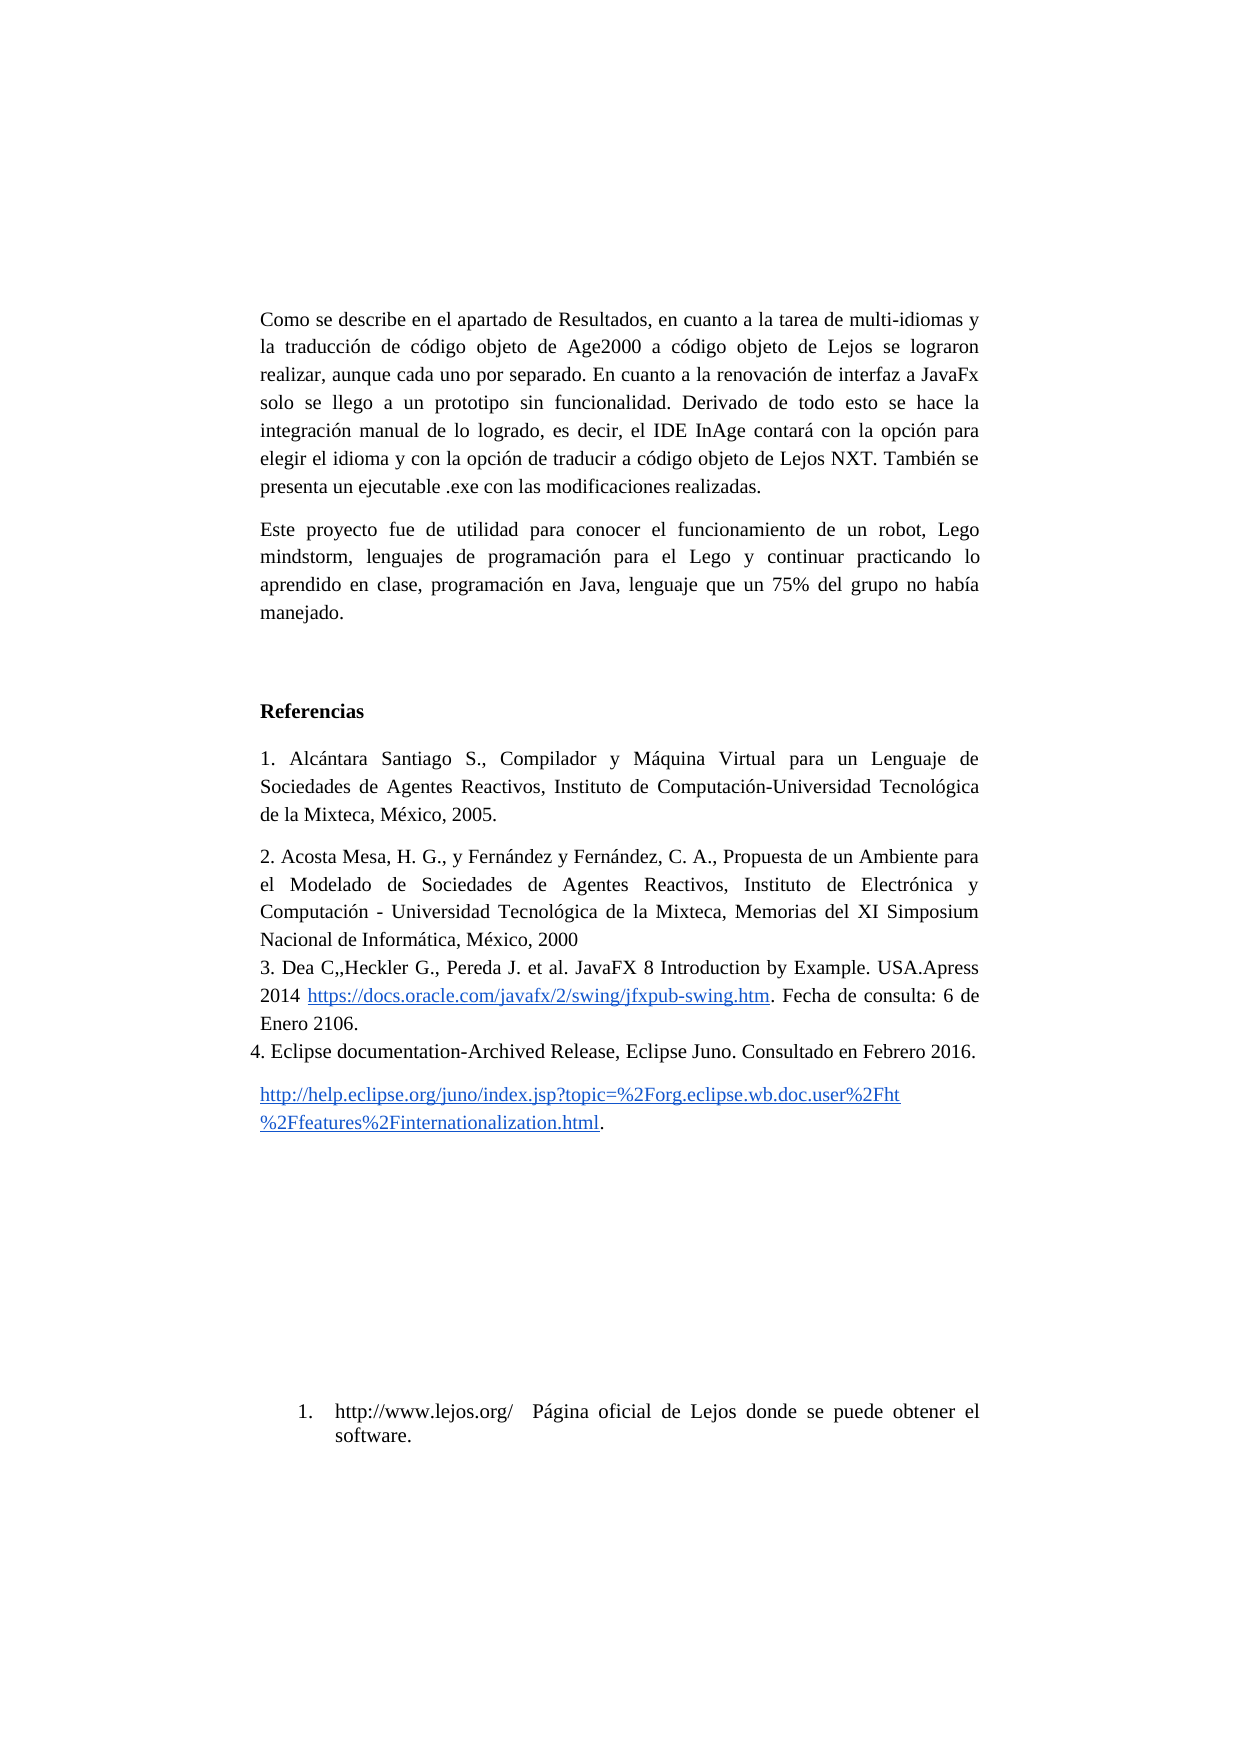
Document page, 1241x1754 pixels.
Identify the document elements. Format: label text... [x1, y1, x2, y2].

text 4. Eclipse documentation-Archived Release, Eclipse Juno. Consultado en Febrero 2016. [186, 1039, 980, 1063]
list 2. Acosta Mesa, H. G., y Fernández y Fernández, C. A., Propuesta de un Ambiente para el Modelado de Sociedades de Agentes Reactivos, Instituto de Electrónica y Computación - Universidad Tecnológica de la Mixteca, Memorias del XI Simposium Nacional de Informática, México, 2000 [230, 844, 980, 951]
subtitle Referencias [260, 699, 980, 723]
text http://help.eclipse.org/juno/index.jsp?topic=%2Forg.eclipse.wb.doc.user%2Fht%2Ffeatures%2Finternationalization.html. [260, 1083, 980, 1134]
text Como se describe en el apartado de Resultados, en cuanto a la tarea de multi-idiomas y la traducción de código objeto de Age2000 a código objeto de Lejos se lograron realizar, aunque cada uno por separado. En cuanto a la renovación de interfaz a JavaFx solo se llego a un prototipo sin funcionalidad. Derivado de todo esto se hace la integración manual de lo logrado, es decir, el IDE InAge contará con la opción para elegir el idioma y con la opción de traducir a código objeto de Lejos NXT. También se presenta un ejecutable .exe con las modificaciones realizadas. [260, 307, 980, 498]
text 1. Alcántara Santiago S., Compilador y Máquina Virtual para un Lenguaje de Sociedades de Agentes Reactivos, Instituto de Computación-Universidad Tecnológica de la Mixteca, México, 2005. [260, 746, 980, 825]
text Este proyecto fue de utilidad para conocer el funcionamiento de un robot, Lego mindstorm, lenguajes de programación para el Lego y continuar practicando lo aprendido en clase, programación en Java, lenguaje que un 75% del grupo no había manejado. [260, 517, 980, 624]
list 3. Dea C,,Heckler G., Pereda J. et al. JavaFX 8 Introduction by Example. USA.Apress 2014 https://docs.oracle.com/javafx/2/swing/jfxpub-swing.htm. Fecha de consulta: 6 de Enero 2106. [230, 956, 980, 1034]
